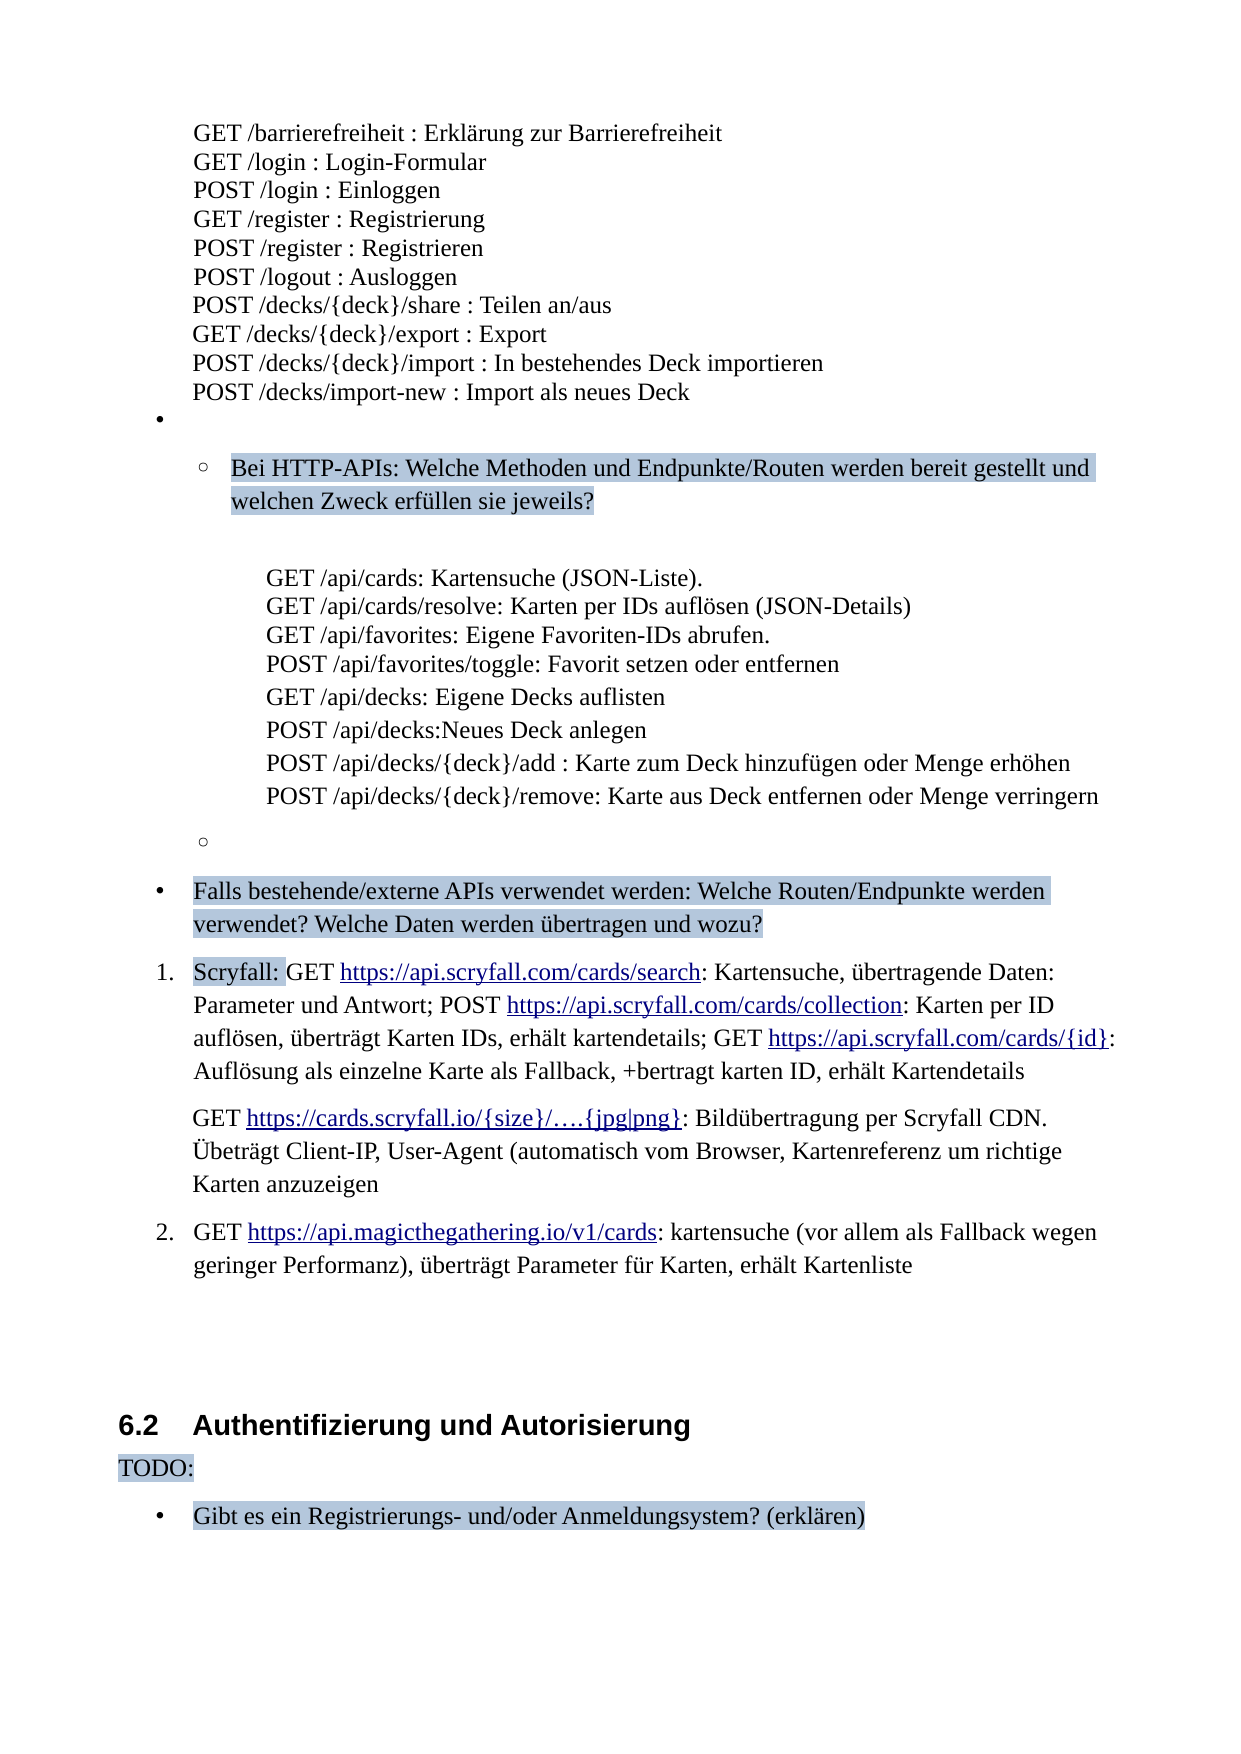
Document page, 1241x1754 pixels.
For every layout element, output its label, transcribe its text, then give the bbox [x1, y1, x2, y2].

text POST /decks/{deck}/share : Teilen an/aus GET /decks/{deck}/export : Export POST /decks/{deck}/import : In bestehendes Deck importieren POST /decks/import-new : Import als neues Deck [118, 291, 1122, 406]
text POST /api/favorites/toggle: Favorit setzen oder entfernen [118, 649, 1122, 678]
text GET /api/decks: Eigene Decks auflisten [118, 682, 1122, 711]
list Scryfall: GET https://api.scryfall.com/cards/search: Kartensuche, übertragende Daten: Parameter und Antwort; POST https://api.scryfall.com/cards/collection: Karten per ID auflösen, überträgt Karten IDs, erhält kartendetails; GET https://api.scryfall.com/cards/{id}: Auflösung als einzelne Karte als Fallback, +bertragt karten ID, erhält Kartendetails [156, 957, 1122, 1084]
text GET /api/cards/resolve: Karten per IDs auflösen (JSON‑Details) GET /api/favorites: Eigene Favoriten‑IDs abrufen. [118, 591, 1122, 649]
subtitle Authentifizierung und Autorisierung [118, 1407, 1122, 1441]
list GET /barrierefreiheit : Erklärung zur Barrierefreiheit GET /login : Login-Formular POST /login : Einloggen GET /register : Registrierung POST /register : Registrieren POST /logout : Ausloggen [156, 118, 1122, 291]
list Bei HTTP-APIs: Welche Methoden und Endpunkte/Routen werden bereit gestellt und welchen Zweck erfüllen sie jeweils? [193, 453, 1122, 515]
list GET https://api.magicthegathering.io/v1/cards: kartensuche (vor allem als Fallback wegen geringer Performanz), überträgt Parameter für Karten, erhält Kartenliste [156, 1217, 1122, 1279]
list Falls bestehende/externe APIs verwendet werden: Welche Routen/Endpunkte werden verwendet? Welche Daten werden übertragen und wozu? [156, 876, 1122, 938]
text POST /api/decks:Neues Deck anlegen [118, 715, 1122, 744]
text GET /api/cards: Kartensuche (JSON‑Liste). [118, 563, 1122, 591]
text POST /api/decks/{deck}/add : Karte zum Deck hinzufügen oder Menge erhöhen POST /api/decks/{deck}/remove: Karte aus Deck entfernen oder Menge verringern [118, 748, 1122, 810]
text TODO: [118, 1453, 1122, 1482]
text GET https://cards.scryfall.io/{size}/….{jpg|png}: Bildübertragung per Scryfall CDN. Übeträgt Client-IP, User-Agent (automatisch vom Browser, Kartenreferenz um richtige Karten anzuzeigen [118, 1103, 1122, 1198]
list Gibt es ein Registrierungs- und/oder Anmeldungsystem? (erklären) [156, 1501, 1122, 1530]
